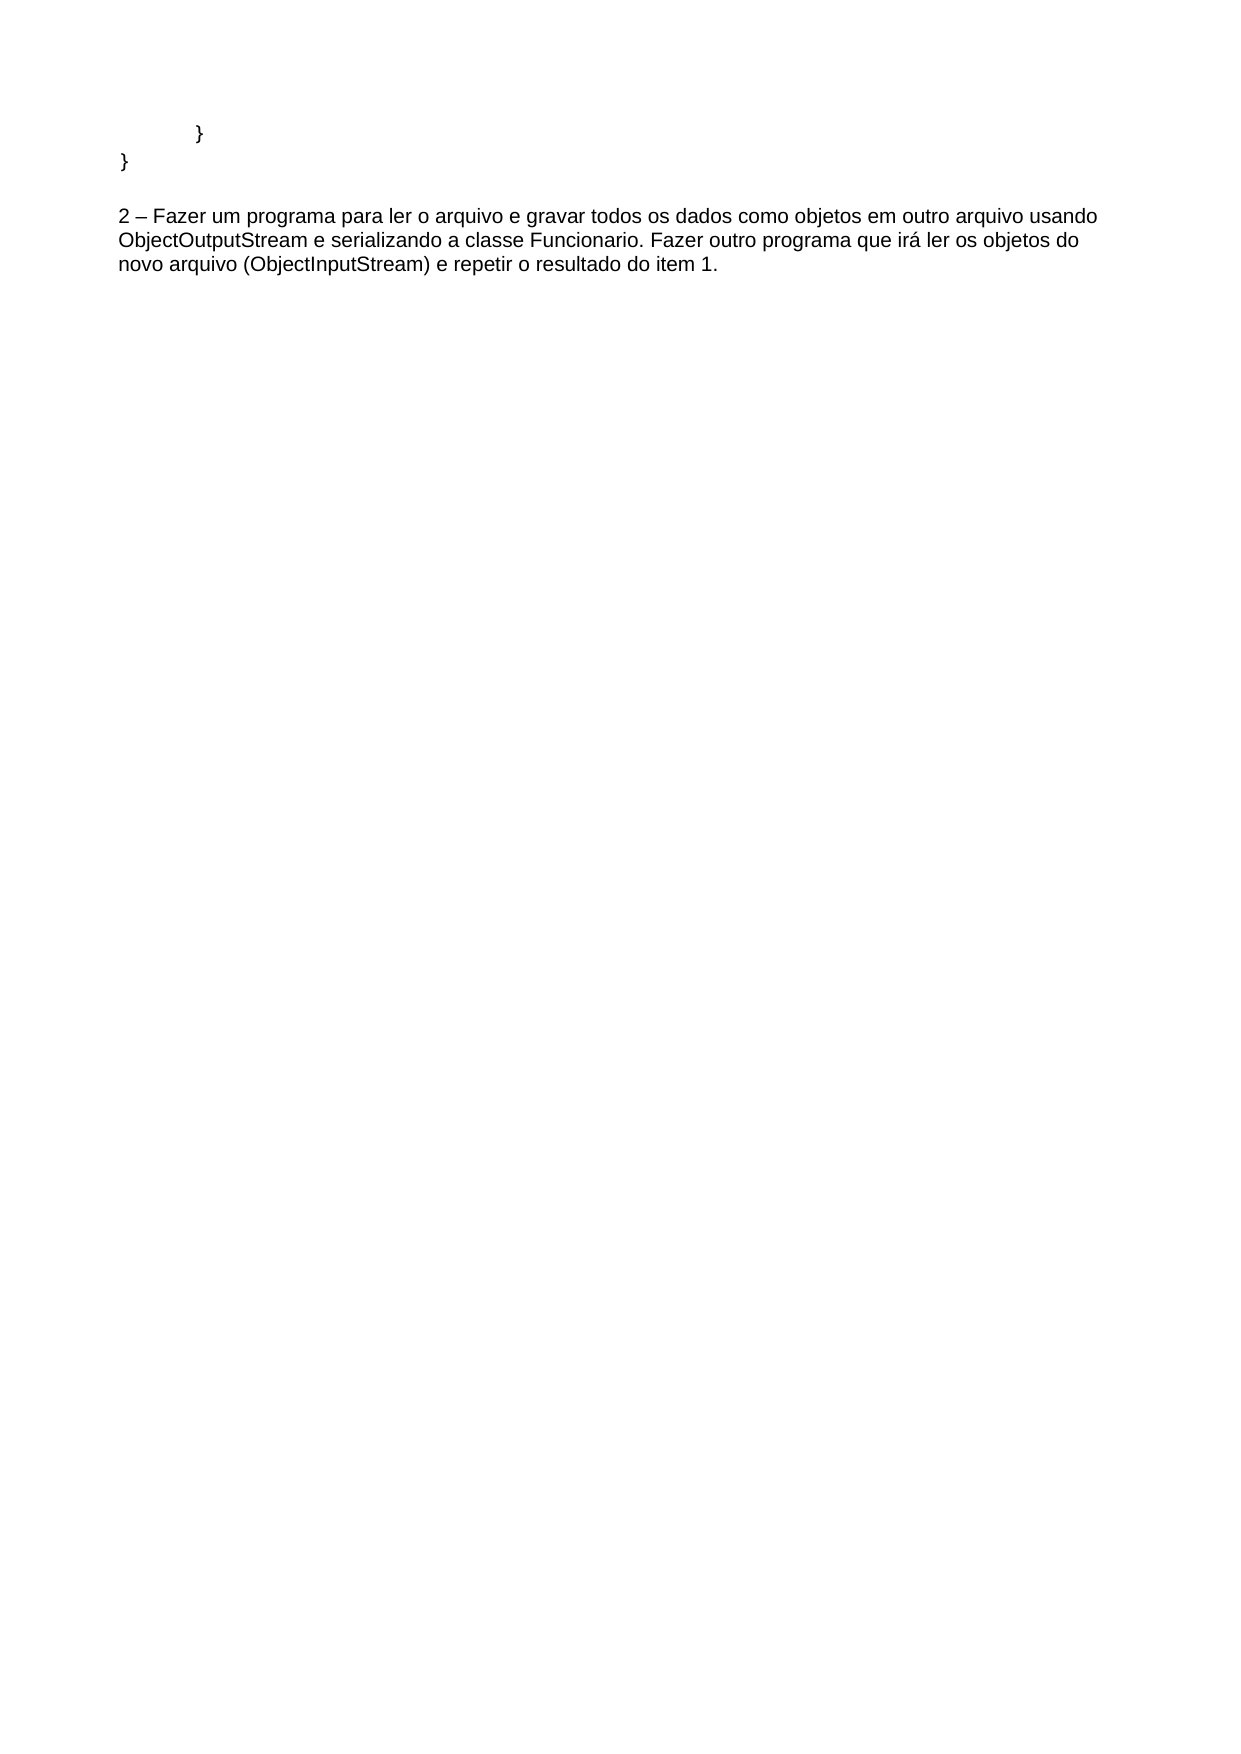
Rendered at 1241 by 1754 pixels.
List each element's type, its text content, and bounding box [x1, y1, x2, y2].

text } [118, 147, 1122, 175]
text } [118, 118, 1122, 147]
text 2 – Fazer um programa para ler o arquivo e gravar todos os dados como objetos em outro arquivo usando ObjectOutputStream e serializando a classe Funcionario. Fazer outro programa que irá ler os objetos do novo arquivo (ObjectInputStream) e repetir o resultado do item 1. [118, 203, 1122, 275]
